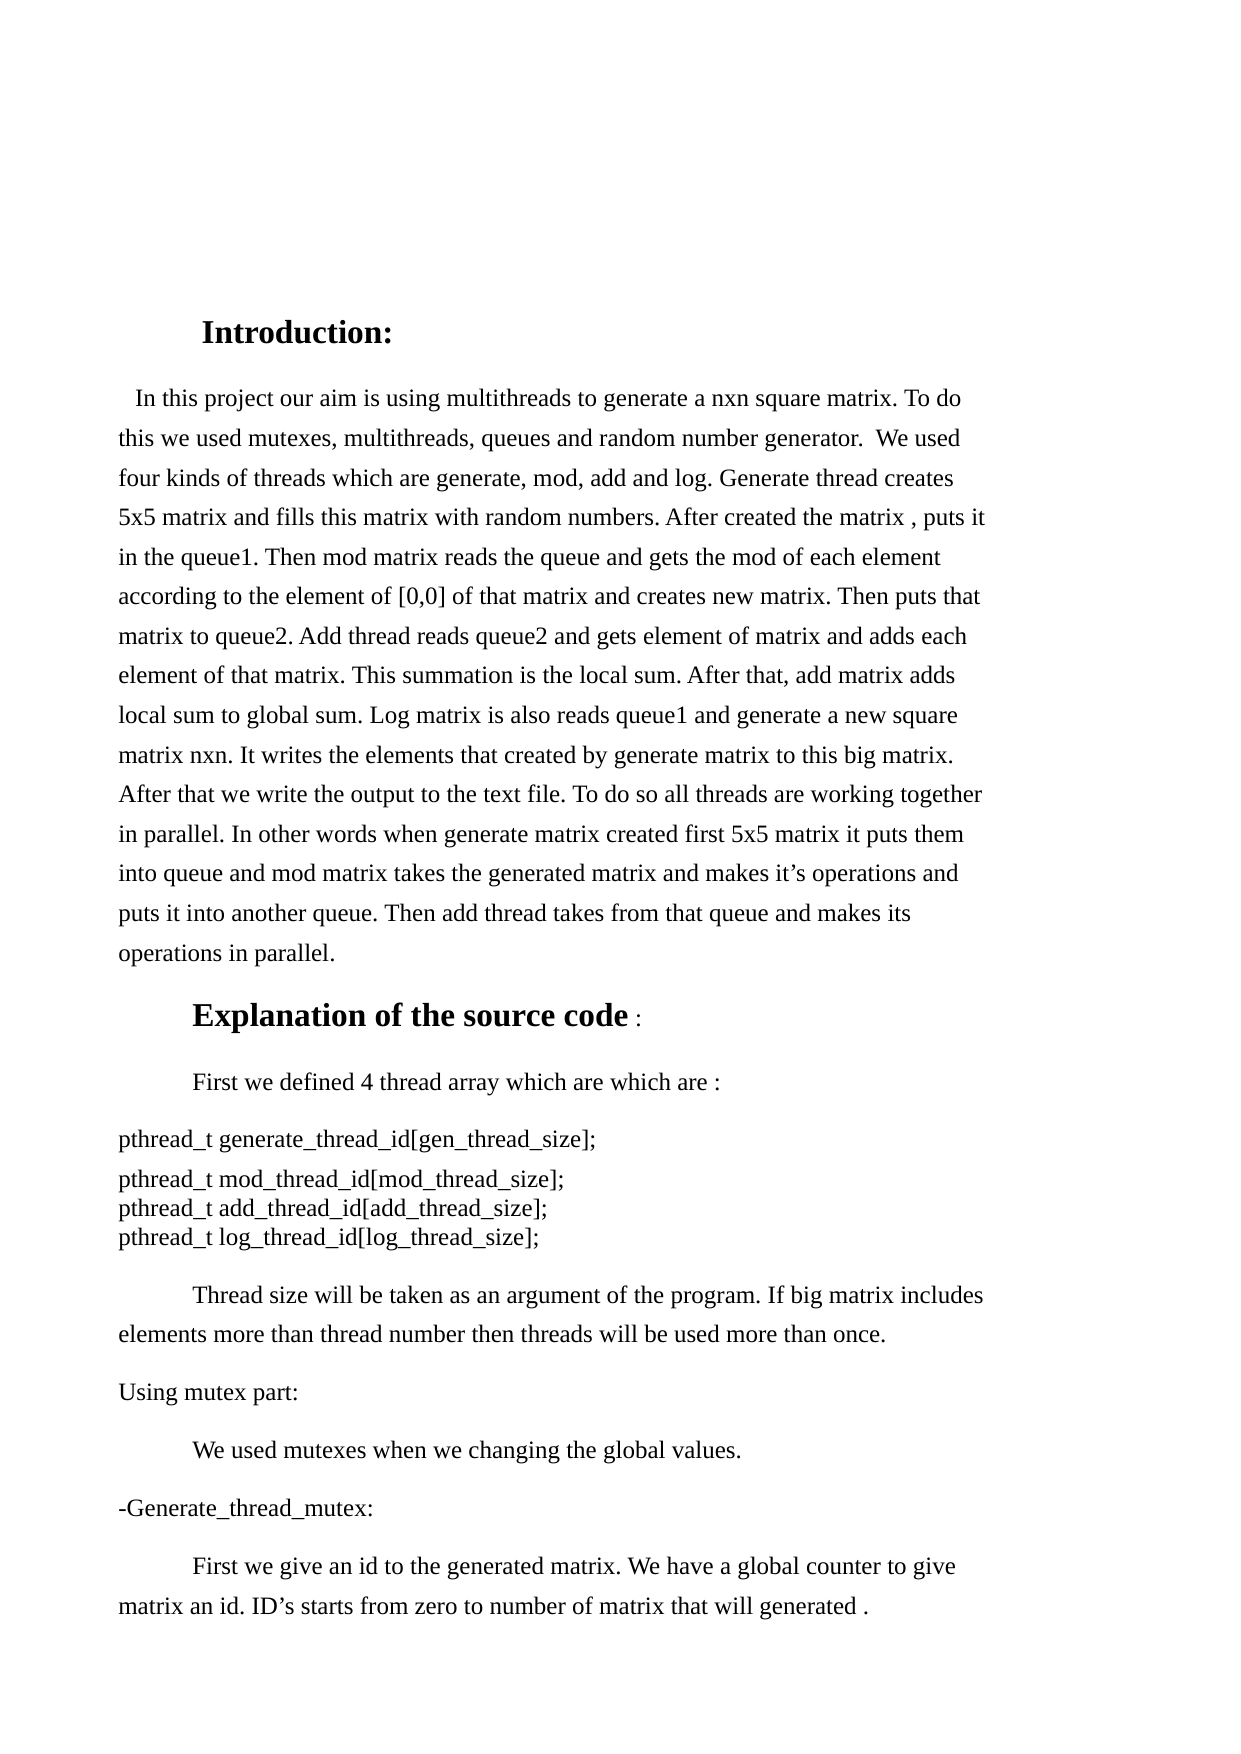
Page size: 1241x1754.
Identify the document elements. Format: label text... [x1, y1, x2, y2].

text Using mutex part: [0, 1377, 997, 1406]
text Introduction: [0, 312, 997, 351]
text pthread_t generate_thread_id[gen_thread_size]; [0, 1124, 997, 1153]
text pthread_t add_thread_id[add_thread_size]; [118, 1193, 1122, 1222]
text -Generate_thread_mutex: [0, 1493, 997, 1522]
text Explanation of the source code : [0, 996, 997, 1034]
text pthread_t log_thread_id[log_thread_size]; [118, 1222, 1122, 1250]
text First we defined 4 thread array which are which are : [0, 1067, 997, 1095]
text First we give an id to the generated matrix. We have a global counter to give matrix an id. ID’s starts from zero to number of matrix that will generated . [0, 1551, 997, 1619]
text pthread_t mod_thread_id[mod_thread_size]; [118, 1164, 1122, 1193]
text We used mutexes when we changing the global values. [0, 1435, 997, 1464]
text In this project our aim is using multithreads to generate a nxn square matrix. To do this we used mutexes, multithreads, queues and random number generator. We used four kinds of threads which are generate, mod, add and log. Generate thread creates 5x5 matrix and fills this matrix with random numbers. After created the matrix , puts it in the queue1. Then mod matrix reads the queue and gets the mod of each element according to the element of [0,0] of that matrix and creates new matrix. Then puts that matrix to queue2. Add thread reads queue2 and gets element of matrix and adds each element of that matrix. This summation is the local sum. After that, add matrix adds local sum to global sum. Log matrix is also reads queue1 and generate a new square matrix nxn. It writes the elements that created by generate matrix to this big matrix. After that we write the output to the text file. To do so all threads are working together in parallel. In other words when generate matrix created first 5x5 matrix it puts them into queue and mod matrix takes the generated matrix and makes it’s operations and puts it into another queue. Then add thread takes from that queue and makes its operations in parallel. [0, 383, 997, 966]
text Thread size will be taken as an argument of the program. If big matrix includes elements more than thread number then threads will be used more than once. [0, 1280, 997, 1348]
